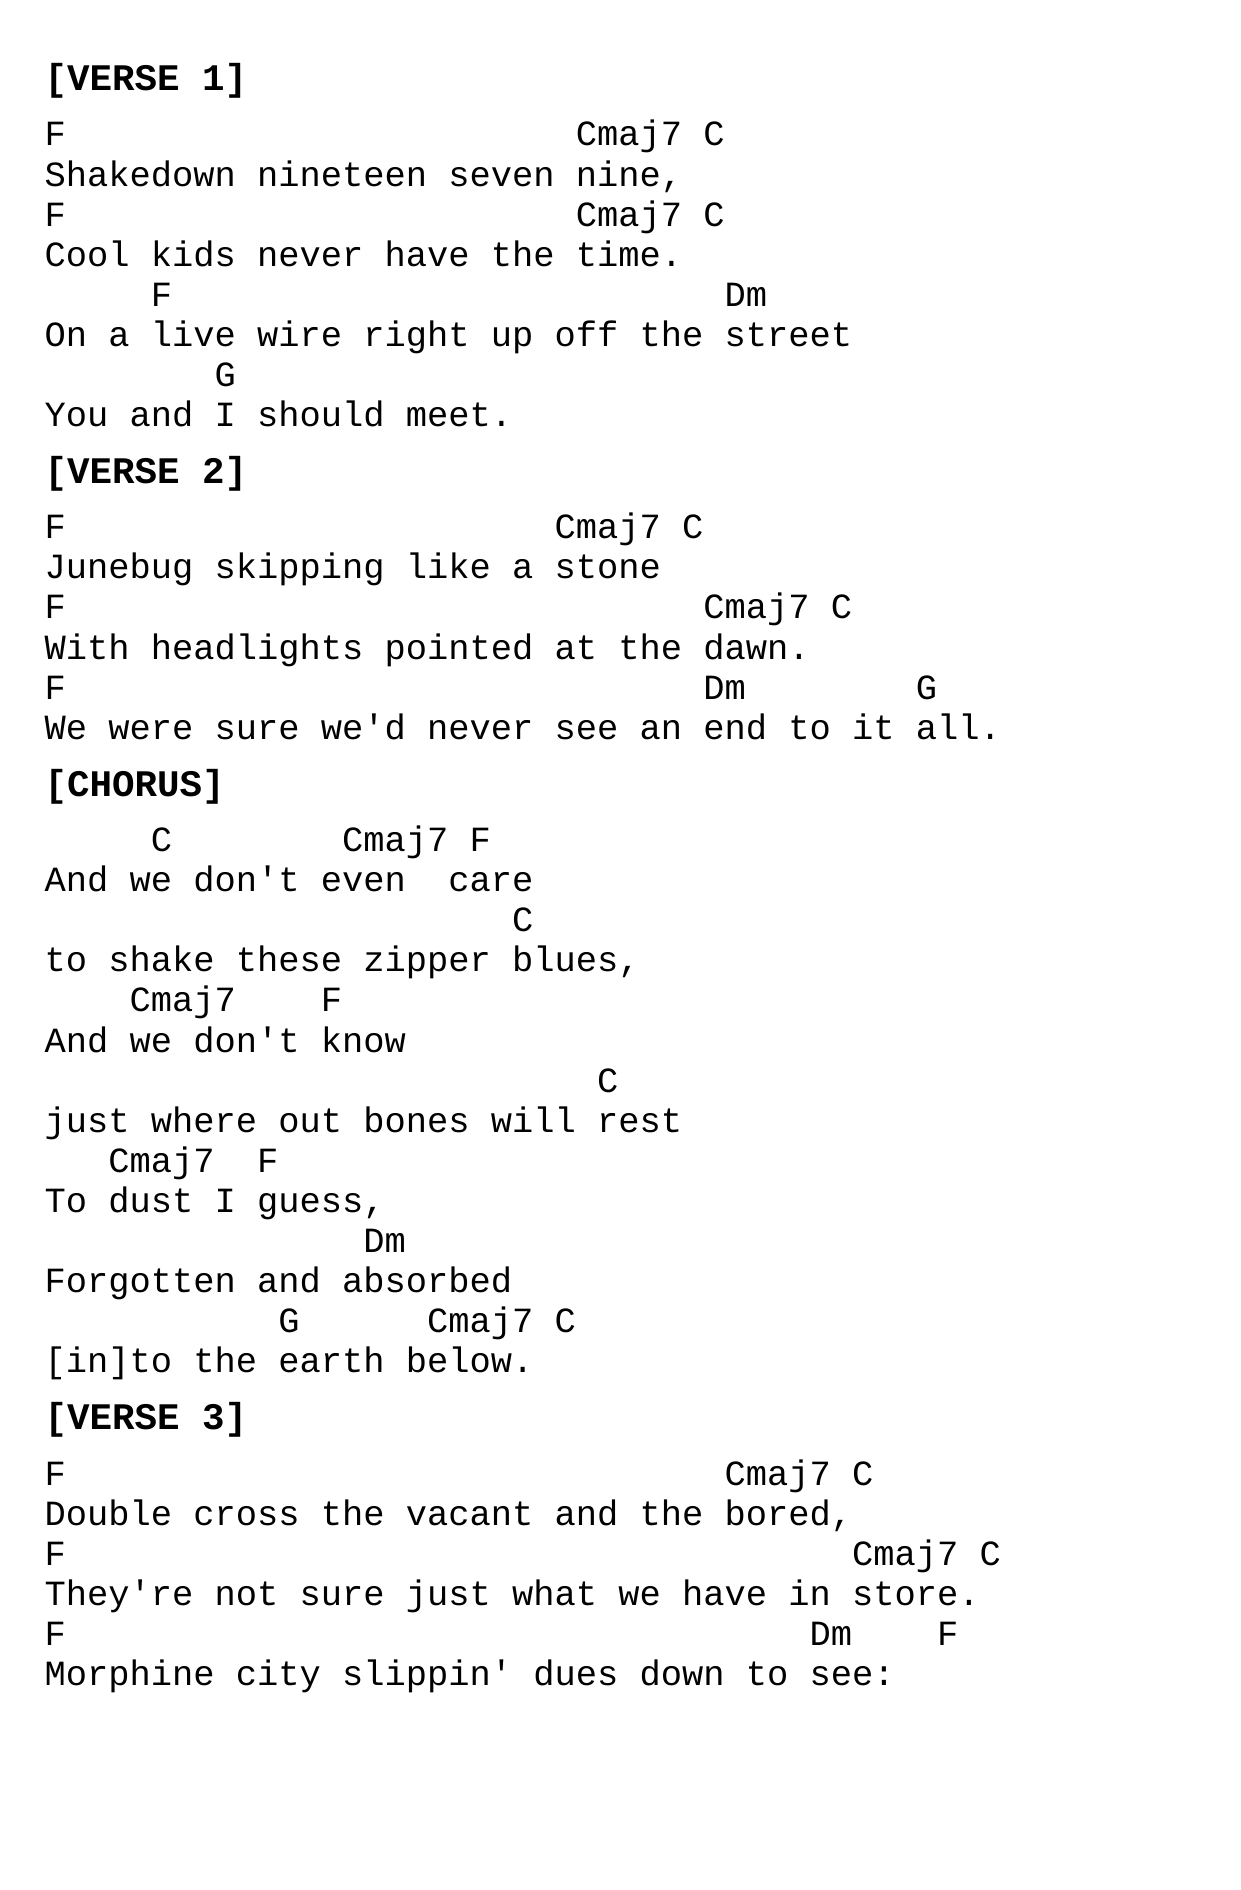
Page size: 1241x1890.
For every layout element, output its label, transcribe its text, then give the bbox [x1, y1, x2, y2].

subtitle [CHORUS] [44, 765, 1063, 807]
text C [44, 1063, 1063, 1103]
text F Dm [44, 277, 1063, 317]
text Double cross the vacant and the bored, [44, 1496, 1063, 1536]
text F Cmaj7 C [44, 197, 1063, 237]
text Cmaj7 F [44, 982, 1063, 1022]
text F Cmaj7 C [44, 1456, 1063, 1496]
text F Dm G [44, 670, 1063, 710]
text F Cmaj7 C [44, 509, 1063, 549]
text They're not sure just what we have in store. [44, 1576, 1063, 1616]
text Cool kids never have the time. [44, 237, 1063, 277]
text We were sure we'd never see an end to it all. [44, 710, 1063, 750]
subtitle [VERSE 2] [44, 452, 1063, 494]
text On a live wire right up off the street [44, 317, 1063, 357]
text Cmaj7 F [44, 1143, 1063, 1183]
text Morphine city slippin' dues down to see: [44, 1656, 1063, 1696]
text F Cmaj7 C [44, 1536, 1063, 1576]
text Shakedown nineteen seven nine, [44, 156, 1063, 197]
text C [44, 902, 1063, 942]
text To dust I guess, [44, 1183, 1063, 1223]
text [in]to the earth below. [44, 1343, 1063, 1383]
text Junebug skipping like a stone [44, 549, 1063, 589]
text G Cmaj7 C [44, 1303, 1063, 1343]
subtitle [VERSE 1] [44, 59, 1063, 102]
text And we don't know [44, 1022, 1063, 1063]
text With headlights pointed at the dawn. [44, 629, 1063, 670]
text You and I should meet. [44, 397, 1063, 437]
text just where out bones will rest [44, 1103, 1063, 1143]
text Dm [44, 1223, 1063, 1263]
text F Cmaj7 C [44, 589, 1063, 629]
text And we don't even care [44, 862, 1063, 902]
text G [44, 357, 1063, 397]
text to shake these zipper blues, [44, 942, 1063, 982]
text F Dm F [44, 1616, 1063, 1656]
text F Cmaj7 C [44, 116, 1063, 156]
text C Cmaj7 F [44, 822, 1063, 862]
subtitle [VERSE 3] [44, 1398, 1063, 1441]
text Forgotten and absorbed [44, 1263, 1063, 1303]
